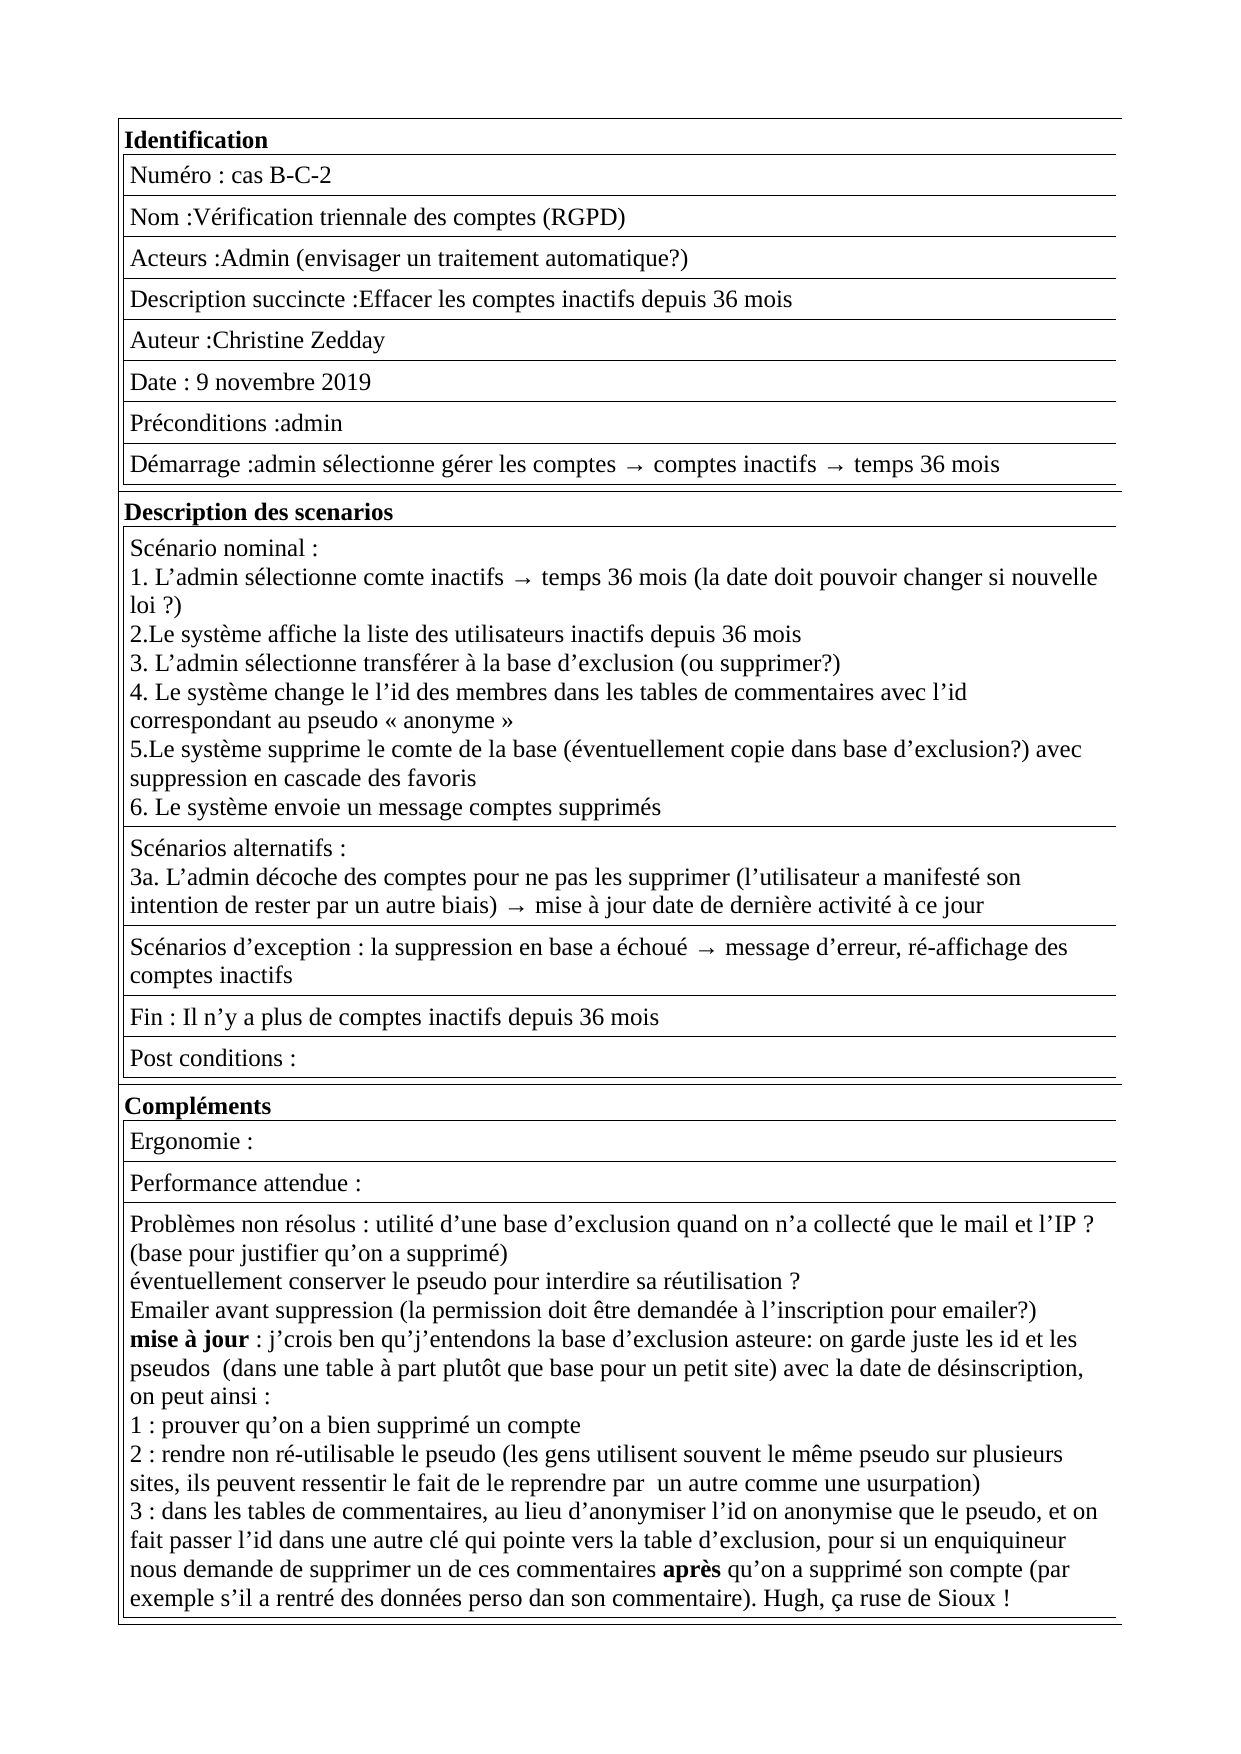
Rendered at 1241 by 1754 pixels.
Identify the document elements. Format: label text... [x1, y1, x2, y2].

table_cell Nom :Vérification triennale des comptes (RGPD) [124, 196, 1116, 236]
table_cell Scénarios alternatifs : 3a. L’admin décoche des comptes pour ne pas les supprimer (l’utilisateur a manifesté son intention de rester par un autre biais) → mise à jour date de dernière activité à ce jour [124, 827, 1116, 925]
table_header Scénario nominal : 1. L’admin sélectionne comte inactifs → temps 36 mois (la date doit pouvoir changer si nouvelle loi ?) 2.Le système affiche la liste des utilisateurs inactifs depuis 36 mois 3. L’admin sélectionne transférer à la base d’exclusion (ou supprimer?) 4. Le système change le l’id des membres dans les tables de commentaires avec l’id correspondant au pseudo « anonyme » 5.Le système supprime le comte de la base (éventuellement copie dans base d’exclusion?) avec suppression en cascade des favoris 6. Le système envoie un message comptes supprimés [124, 527, 1116, 826]
table_cell Démarrage :admin sélectionne gérer les comptes → comptes inactifs → temps 36 mois [124, 444, 1116, 484]
table_cell Post conditions : [124, 1037, 1116, 1077]
table_header Ergonomie : [124, 1121, 1116, 1161]
table_cell Acteurs :Admin (envisager un traitement automatique?) [124, 237, 1116, 277]
table_cell Date : 9 novembre 2019 [124, 361, 1116, 401]
table_cell Compléments [119, 1085, 1122, 1624]
table_cell Description succincte :Effacer les comptes inactifs depuis 36 mois [124, 279, 1116, 319]
table_cell Auteur :Christine Zedday [124, 320, 1116, 360]
table_cell Préconditions :admin [124, 402, 1116, 442]
table_cell Description des scenarios [119, 492, 1122, 1084]
table_cell Performance attendue : [124, 1162, 1116, 1202]
table_cell Fin : Il n’y a plus de comptes inactifs depuis 36 mois [124, 996, 1116, 1036]
table_header Identification [119, 119, 1122, 491]
table_header Numéro : cas B-C-2 [124, 155, 1116, 195]
table_cell Problèmes non résolus : utilité d’une base d’exclusion quand on n’a collecté que le mail et l’IP ? (base pour justifier qu’on a supprimé) éventuellement conserver le pseudo pour interdire sa réutilisation ? Emailer avant suppression (la permission doit être demandée à l’inscription pour emailer?) mise à jour : j’crois ben qu’j’entendons la base d’exclusion asteure: on garde juste les id et les pseudos (dans une table à part plutôt que base pour un petit site) avec la date de désinscription, on peut ainsi : 1 : prouver qu’on a bien supprimé un compte 2 : rendre non ré-utilisable le pseudo (les gens utilisent souvent le même pseudo sur plusieurs sites, ils peuvent ressentir le fait de le reprendre par un autre comme une usurpation) 3 : dans les tables de commentaires, au lieu d’anonymiser l’id on anonymise que le pseudo, et on fait passer l’id dans une autre clé qui pointe vers la table d’exclusion, pour si un enquiquineur nous demande de supprimer un de ces commentaires après qu’on a supprimé son compte (par exemple s’il a rentré des données perso dan son commentaire). Hugh, ça ruse de Sioux ! [124, 1203, 1116, 1617]
table_cell Scénarios d’exception : la suppression en base a échoué → message d’erreur, ré-affichage des comptes inactifs [124, 926, 1116, 995]
